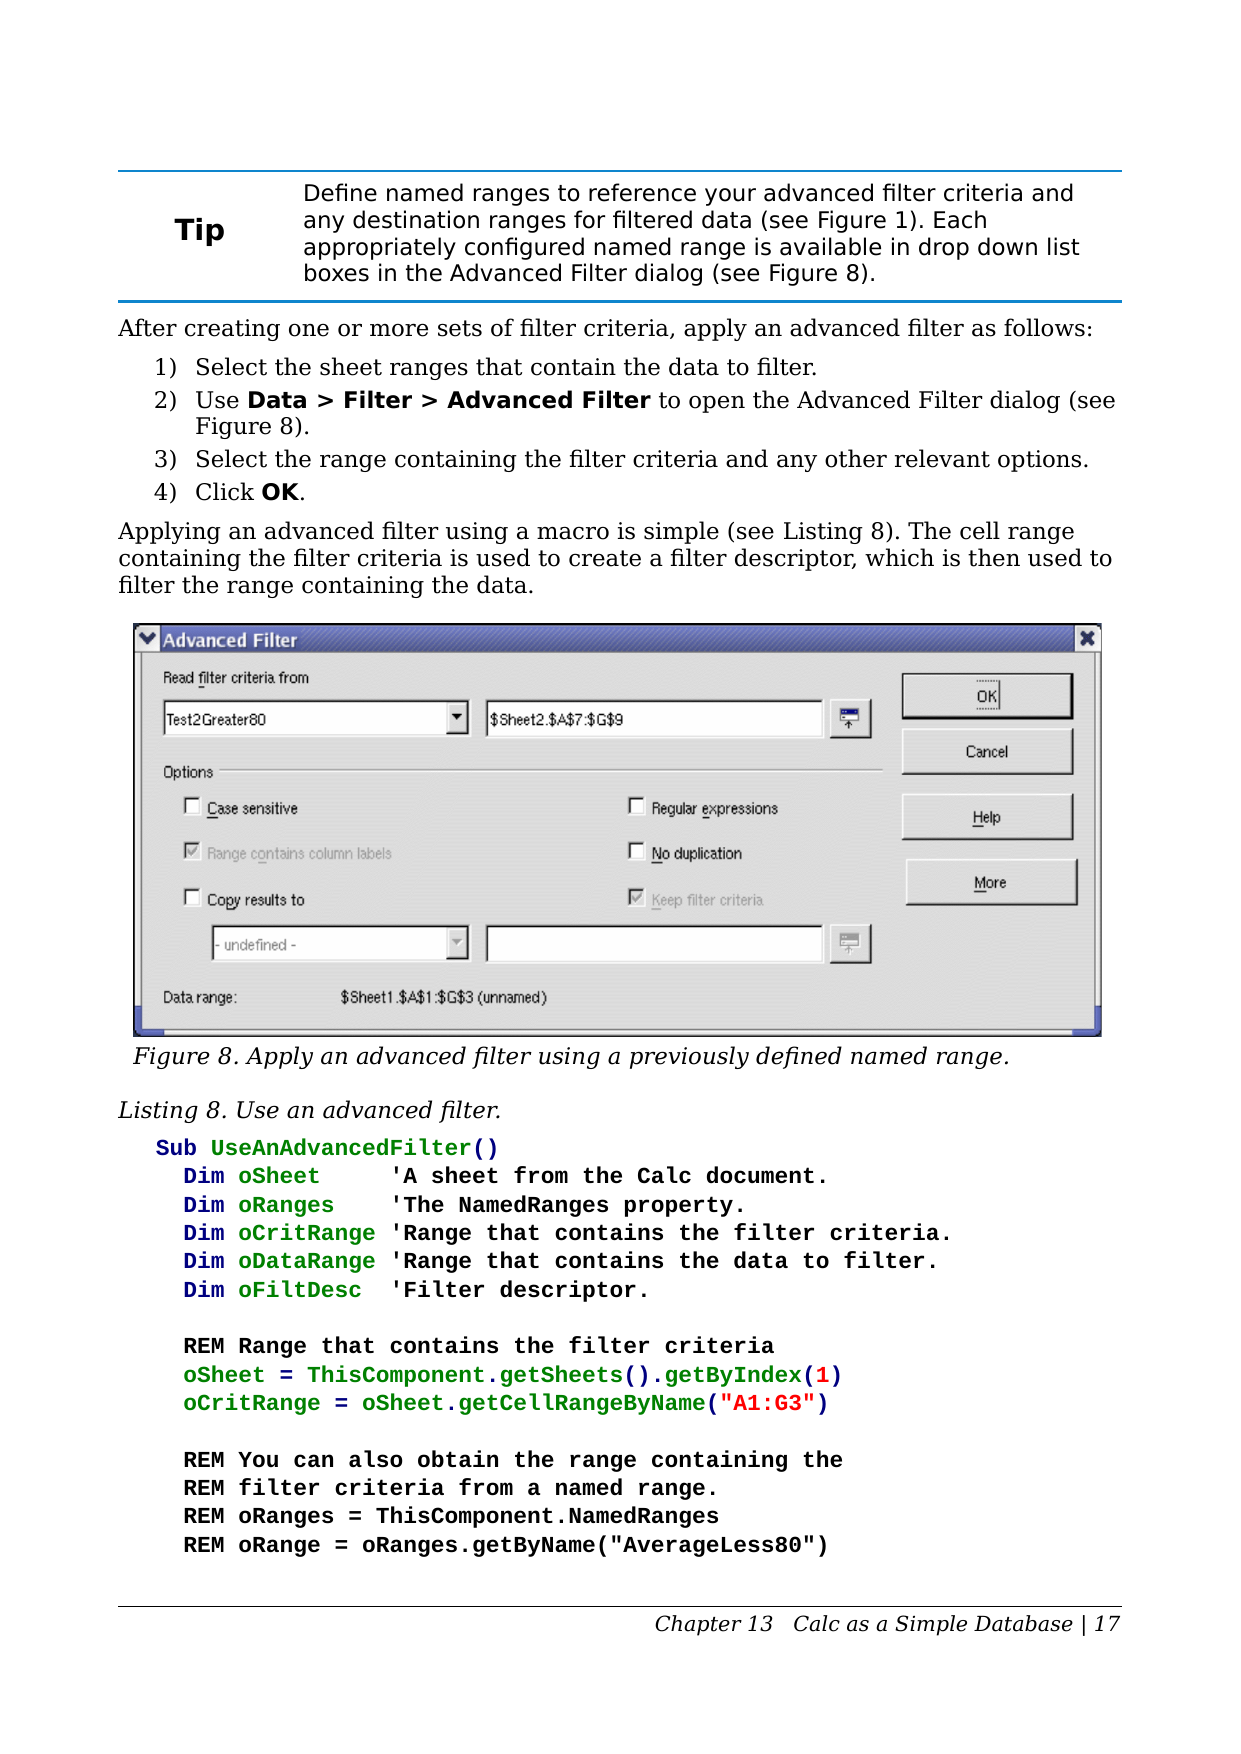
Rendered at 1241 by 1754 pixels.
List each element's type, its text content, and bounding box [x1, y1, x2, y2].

text Applying an advanced filter using a macro is simple (see Listing 8). The cell range containing the filter criteria is used to create a filter descriptor, which is then used to filter the range containing the data. [118, 518, 1122, 598]
list Select the sheet ranges that contain the data to filter. [177, 354, 1122, 381]
text REM oRanges = ThisComponent.NamedRanges [156, 1504, 1092, 1531]
table_header Tip [118, 172, 281, 300]
text Dim oCritRange 'Range that contains the filter criteria. [156, 1221, 1092, 1247]
text Dim oFiltDesc 'Filter descriptor. [156, 1278, 1092, 1304]
text Figure 8. Apply an advanced filter using a previously defined named range. [133, 623, 1107, 1070]
text Dim oSheet 'A sheet from the Calc document. [156, 1164, 1092, 1191]
text oSheet = ThisComponent.getSheets().getByIndex(1) [156, 1363, 1092, 1389]
text REM You can also obtain the range containing the [156, 1448, 1092, 1474]
text REM oRange = oRanges.getByName("AverageLess80") [156, 1533, 1092, 1559]
text REM Range that contains the filter criteria [156, 1334, 1092, 1361]
list Click OK. [177, 479, 1122, 506]
list Use Data > Filter > Advanced Filter to open the Advanced Filter dialog (see Figure 8). [177, 387, 1122, 440]
text Dim oRanges 'The NamedRanges property. [156, 1193, 1092, 1219]
list Select the range containing the filter criteria and any other relevant options. [177, 446, 1122, 473]
list Listing 8. Use an advanced filter. [118, 1097, 1122, 1124]
picture [133, 623, 1102, 1037]
text Dim oDataRange 'Range that contains the data to filter. [156, 1249, 1092, 1276]
text After creating one or more sets of filter criteria, apply an advanced filter as follows: [118, 315, 1122, 341]
text Sub UseAnAdvancedFilter() [156, 1136, 1092, 1162]
text REM filter criteria from a named range. [156, 1476, 1092, 1502]
text oCritRange = oSheet.getCellRangeByName("A1:G3") [156, 1391, 1092, 1417]
table_header Define named ranges to reference your advanced filter criteria and any destination ranges for filtered data (see Figure 1). Each appropriately configured named range is available in drop down list boxes in the Advanced Filter dialog (see Figure 8). [281, 172, 1122, 300]
